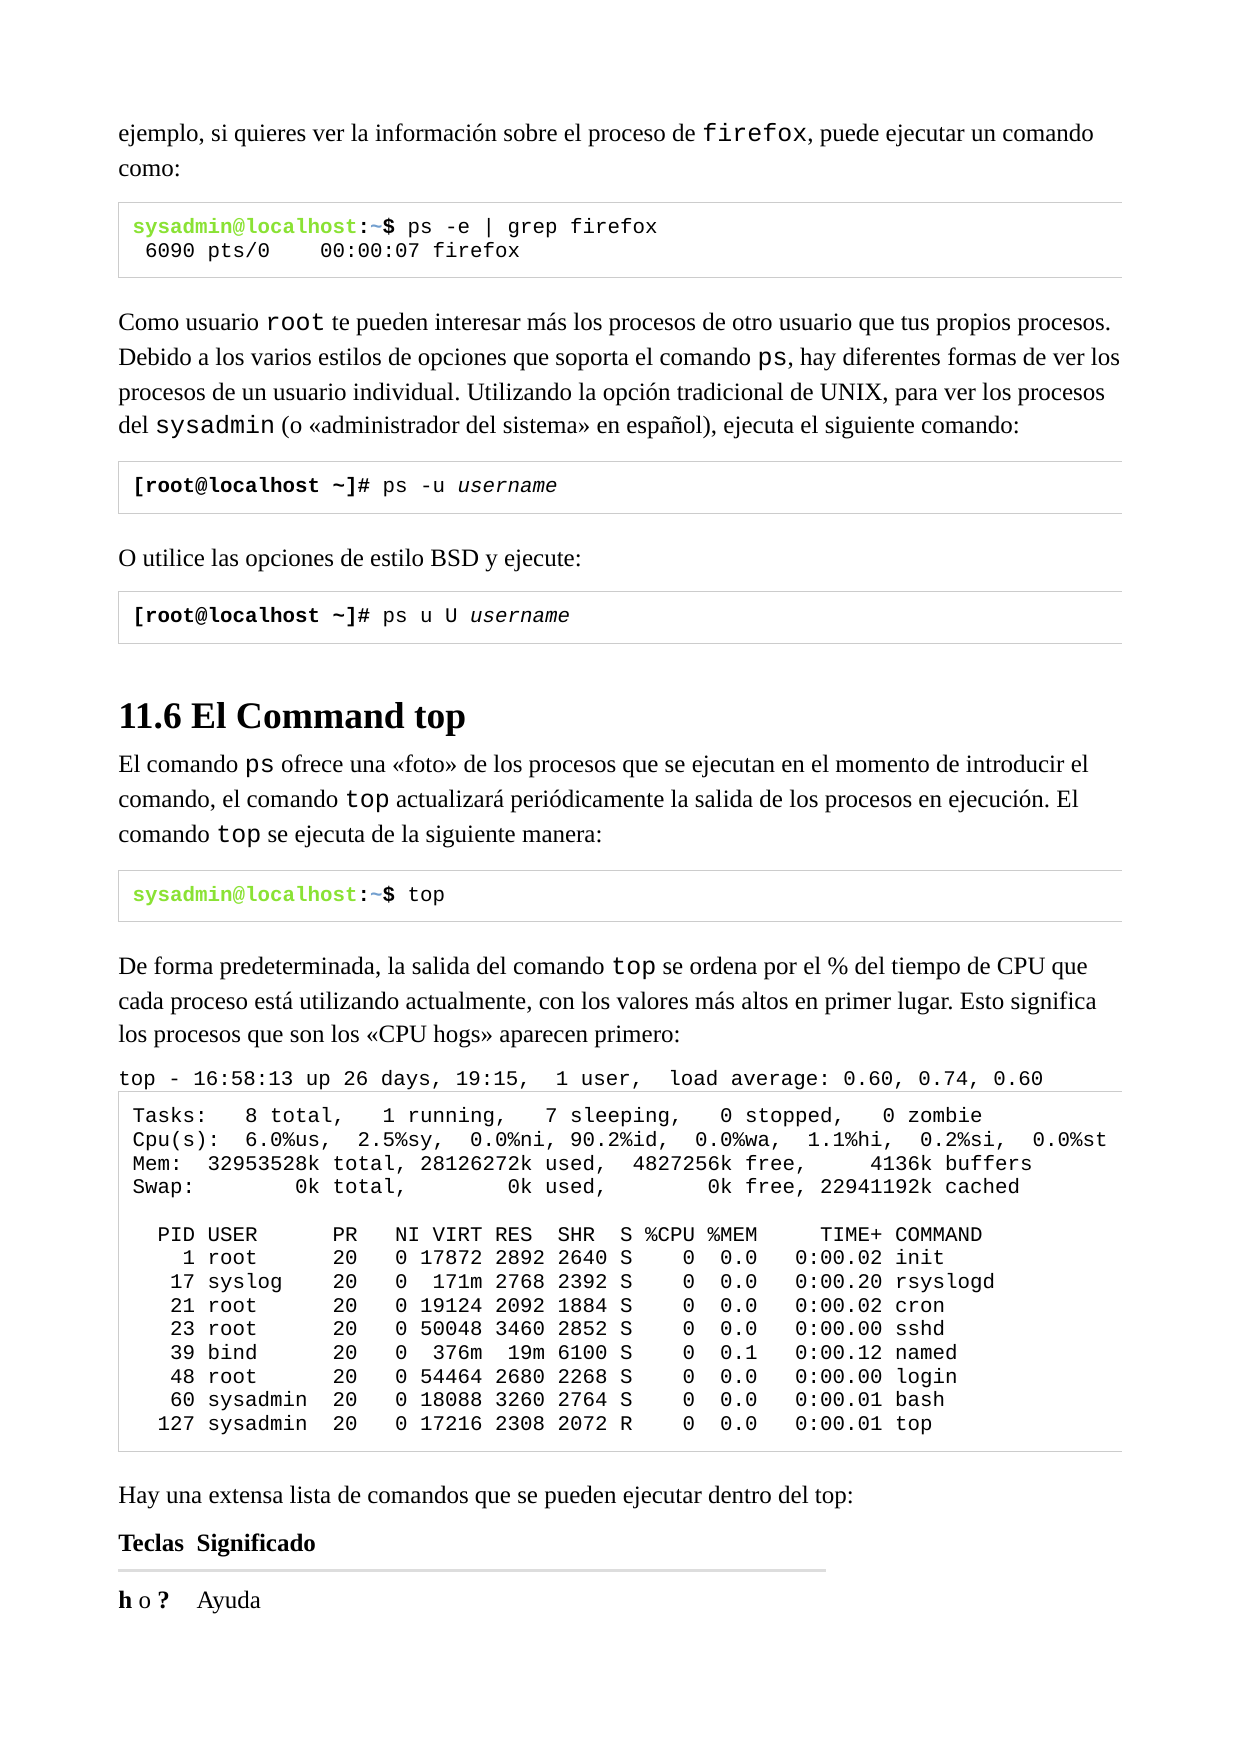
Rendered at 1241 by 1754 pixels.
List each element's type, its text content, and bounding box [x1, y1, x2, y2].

text Cpu(s): 6.0%us, 2.5%sy, 0.0%ni, 90.2%id, 0.0%wa, 1.1%hi, 0.2%si, 0.0%st [119, 1115, 1122, 1139]
table_cell Ayuda [196, 1572, 826, 1625]
text Mem: 32953528k total, 28126272k used, 4827256k free, 4136k buffers [119, 1139, 1122, 1162]
text [root@localhost ~]# ps u U username [119, 592, 1122, 643]
text sysadmin@localhost:~$ top [119, 871, 1122, 921]
text El comando ps ofrece una «foto» de los procesos que se ejecutan en el momento de introducir el comando, el comando top actualizará periódicamente la salida de los procesos en ejecución. El comando top se ejecuta de la siguiente manera: [118, 749, 1122, 850]
text top - 16:58:13 up 26 days, 19:15, 1 user, load average: 0.60, 0.74, 0.60 [118, 1068, 1122, 1091]
text 17 syslog 20 0 171m 2768 2392 S 0 0.0 0:00.20 rsyslogd [119, 1257, 1122, 1281]
table_cell h o ? [118, 1572, 196, 1625]
text 6090 pts/0 00:00:07 firefox [119, 226, 1122, 277]
text [root@localhost ~]# ps -u username [119, 462, 1122, 513]
text Como usuario root te pueden interesar más los procesos de otro usuario que tus propios procesos. Debido a los varios estilos de opciones que soporta el comando ps, hay diferentes formas de ver los procesos de un usuario individual. Utilizando la opción tradicional de UNIX, para ver los procesos del sysadmin (o «administrador del sistema» en español), ejecuta el siguiente comando: [118, 307, 1122, 441]
text Swap: 0k total, 0k used, 0k free, 22941192k cached [119, 1162, 1122, 1200]
text De forma predeterminada, la salida del comando top se ordena por el % del tiempo de CPU que cada proceso está utilizando actualmente, con los valores más altos en primer lugar. Esto significa los procesos que son los «CPU hogs» aparecen primero: [118, 951, 1122, 1048]
text 48 root 20 0 54464 2680 2268 S 0 0.0 0:00.00 login [119, 1351, 1122, 1375]
table_header Teclas [118, 1528, 196, 1569]
subtitle 11.6 El Command top [118, 694, 1122, 737]
text 21 root 20 0 19124 2092 1884 S 0 0.0 0:00.02 cron [119, 1281, 1122, 1304]
text 23 root 20 0 50048 3460 2852 S 0 0.0 0:00.00 sshd [119, 1304, 1122, 1328]
text ejemplo, si quieres ver la información sobre el proceso de firefox, puede ejecutar un comando como: [118, 118, 1122, 182]
text 127 sysadmin 20 0 17216 2308 2072 R 0 0.0 0:00.01 top [119, 1399, 1122, 1451]
text O utilice las opciones de estilo BSD y ejecute: [118, 543, 1122, 571]
text 60 sysadmin 20 0 18088 3260 2764 S 0 0.0 0:00.01 bash [119, 1375, 1122, 1399]
text 1 root 20 0 17872 2892 2640 S 0 0.0 0:00.02 init [119, 1233, 1122, 1257]
table_header Significado [196, 1528, 826, 1569]
text PID USER PR NI VIRT RES SHR S %CPU %MEM TIME+ COMMAND [119, 1209, 1122, 1233]
text 39 bind 20 0 376m 19m 6100 S 0 0.1 0:00.12 named [119, 1328, 1122, 1351]
text Hay una extensa lista de comandos que se pueden ejecutar dentro del top: [118, 1480, 1122, 1509]
text Tasks: 8 total, 1 running, 7 sleeping, 0 stopped, 0 zombie [119, 1092, 1122, 1115]
text sysadmin@localhost:~$ ps -e | grep firefox [119, 203, 1122, 226]
